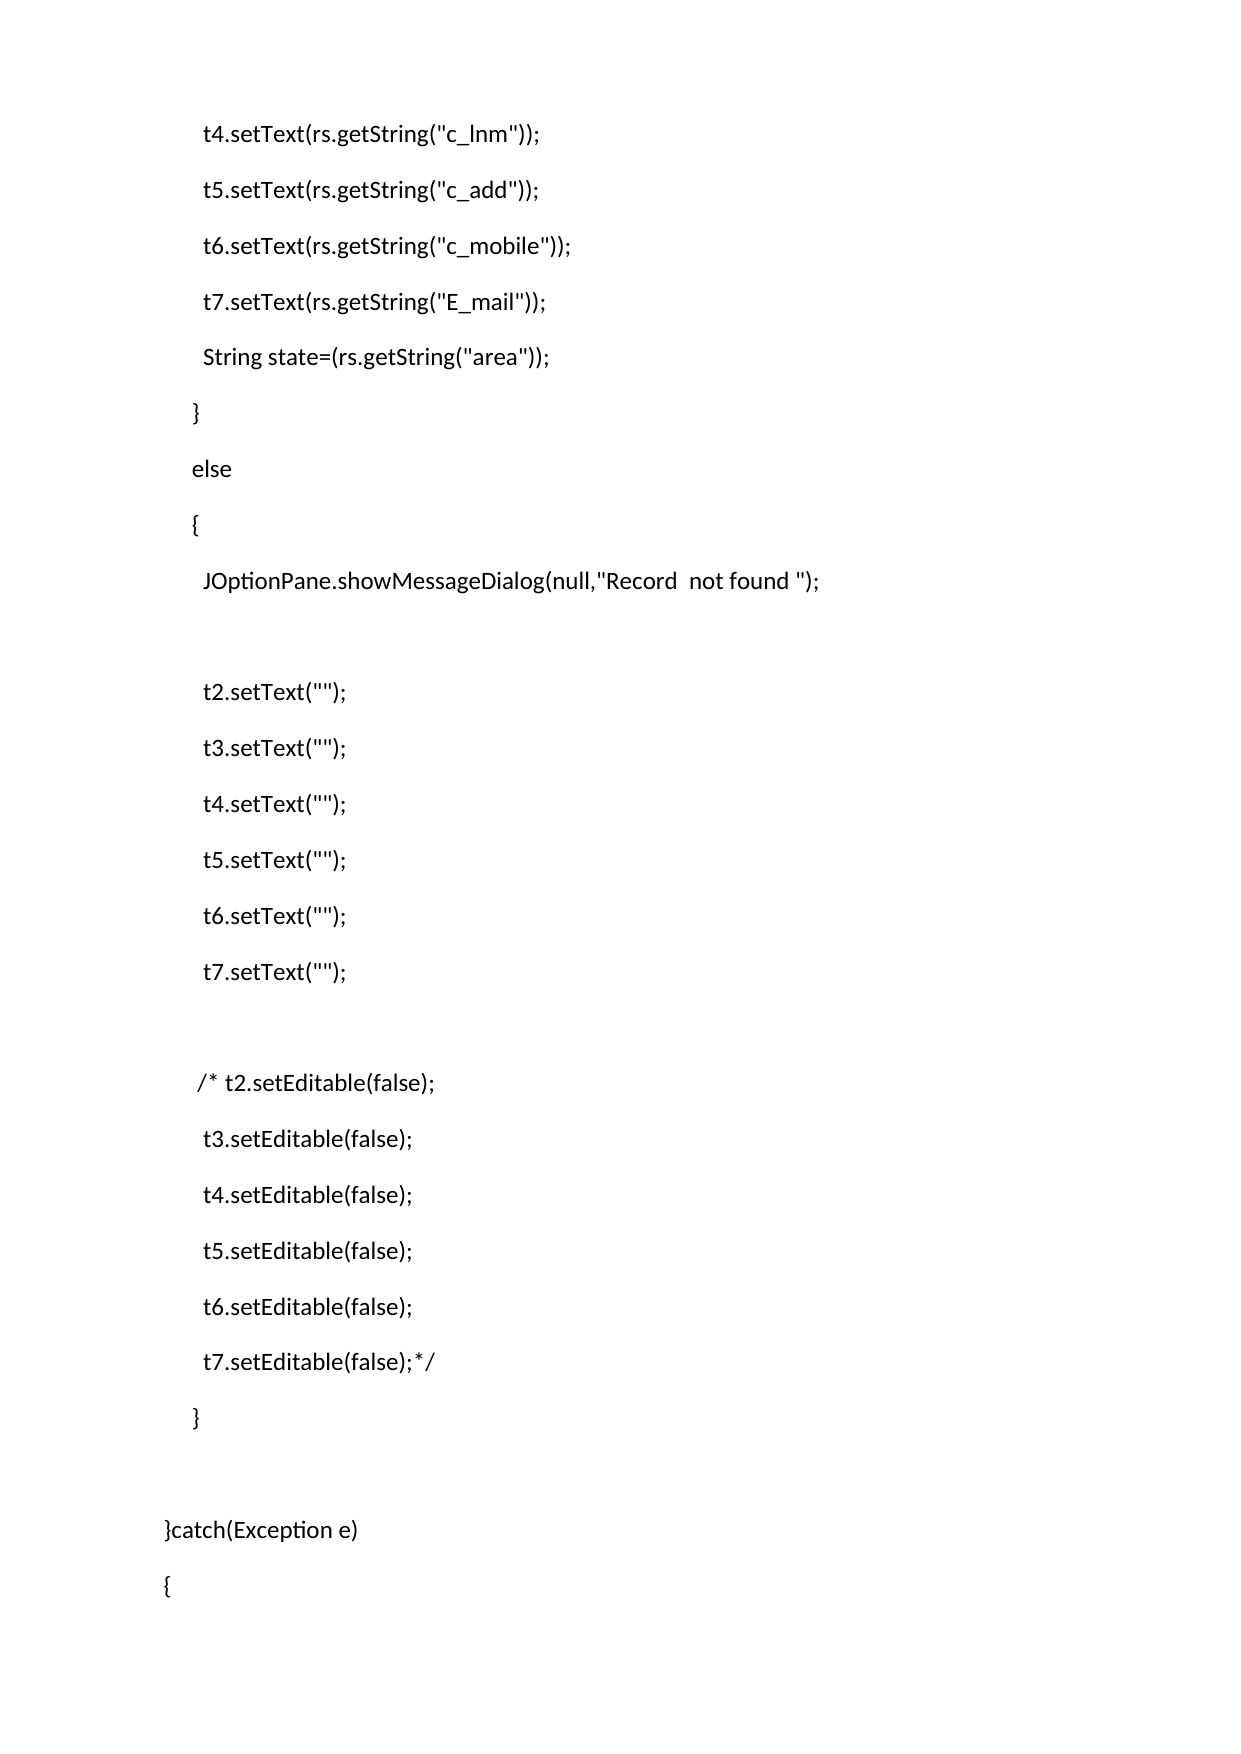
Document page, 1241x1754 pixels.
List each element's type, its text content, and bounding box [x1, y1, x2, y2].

text } [118, 1402, 1122, 1433]
text t6.setEditable(false); [118, 1291, 1122, 1321]
text /* t2.setEditable(false); [118, 1067, 1122, 1098]
text t7.setText(rs.getString("E_mail")); [118, 286, 1122, 316]
text t5.setText(""); [118, 844, 1122, 874]
text { [118, 1570, 1122, 1600]
text t7.setText(""); [118, 956, 1122, 986]
text String state=(rs.getString("area")); [118, 341, 1122, 372]
text }catch(Exception e) [118, 1514, 1122, 1544]
text t7.setEditable(false);*/ [118, 1346, 1122, 1377]
text t3.setText(""); [118, 732, 1122, 763]
text t4.setText(""); [118, 788, 1122, 819]
text else [118, 453, 1122, 484]
text } [118, 397, 1122, 428]
text t5.setText(rs.getString("c_add")); [118, 174, 1122, 204]
text t6.setText(""); [118, 900, 1122, 930]
text t2.setText(""); [118, 676, 1122, 707]
text JOptionPane.showMessageDialog(null,"Record not found "); [118, 565, 1122, 595]
text { [118, 509, 1122, 539]
text t4.setText(rs.getString("c_lnm")); [118, 118, 1122, 149]
text t6.setText(rs.getString("c_mobile")); [118, 230, 1122, 260]
text t5.setEditable(false); [118, 1235, 1122, 1265]
text t3.setEditable(false); [118, 1123, 1122, 1154]
text t4.setEditable(false); [118, 1179, 1122, 1209]
